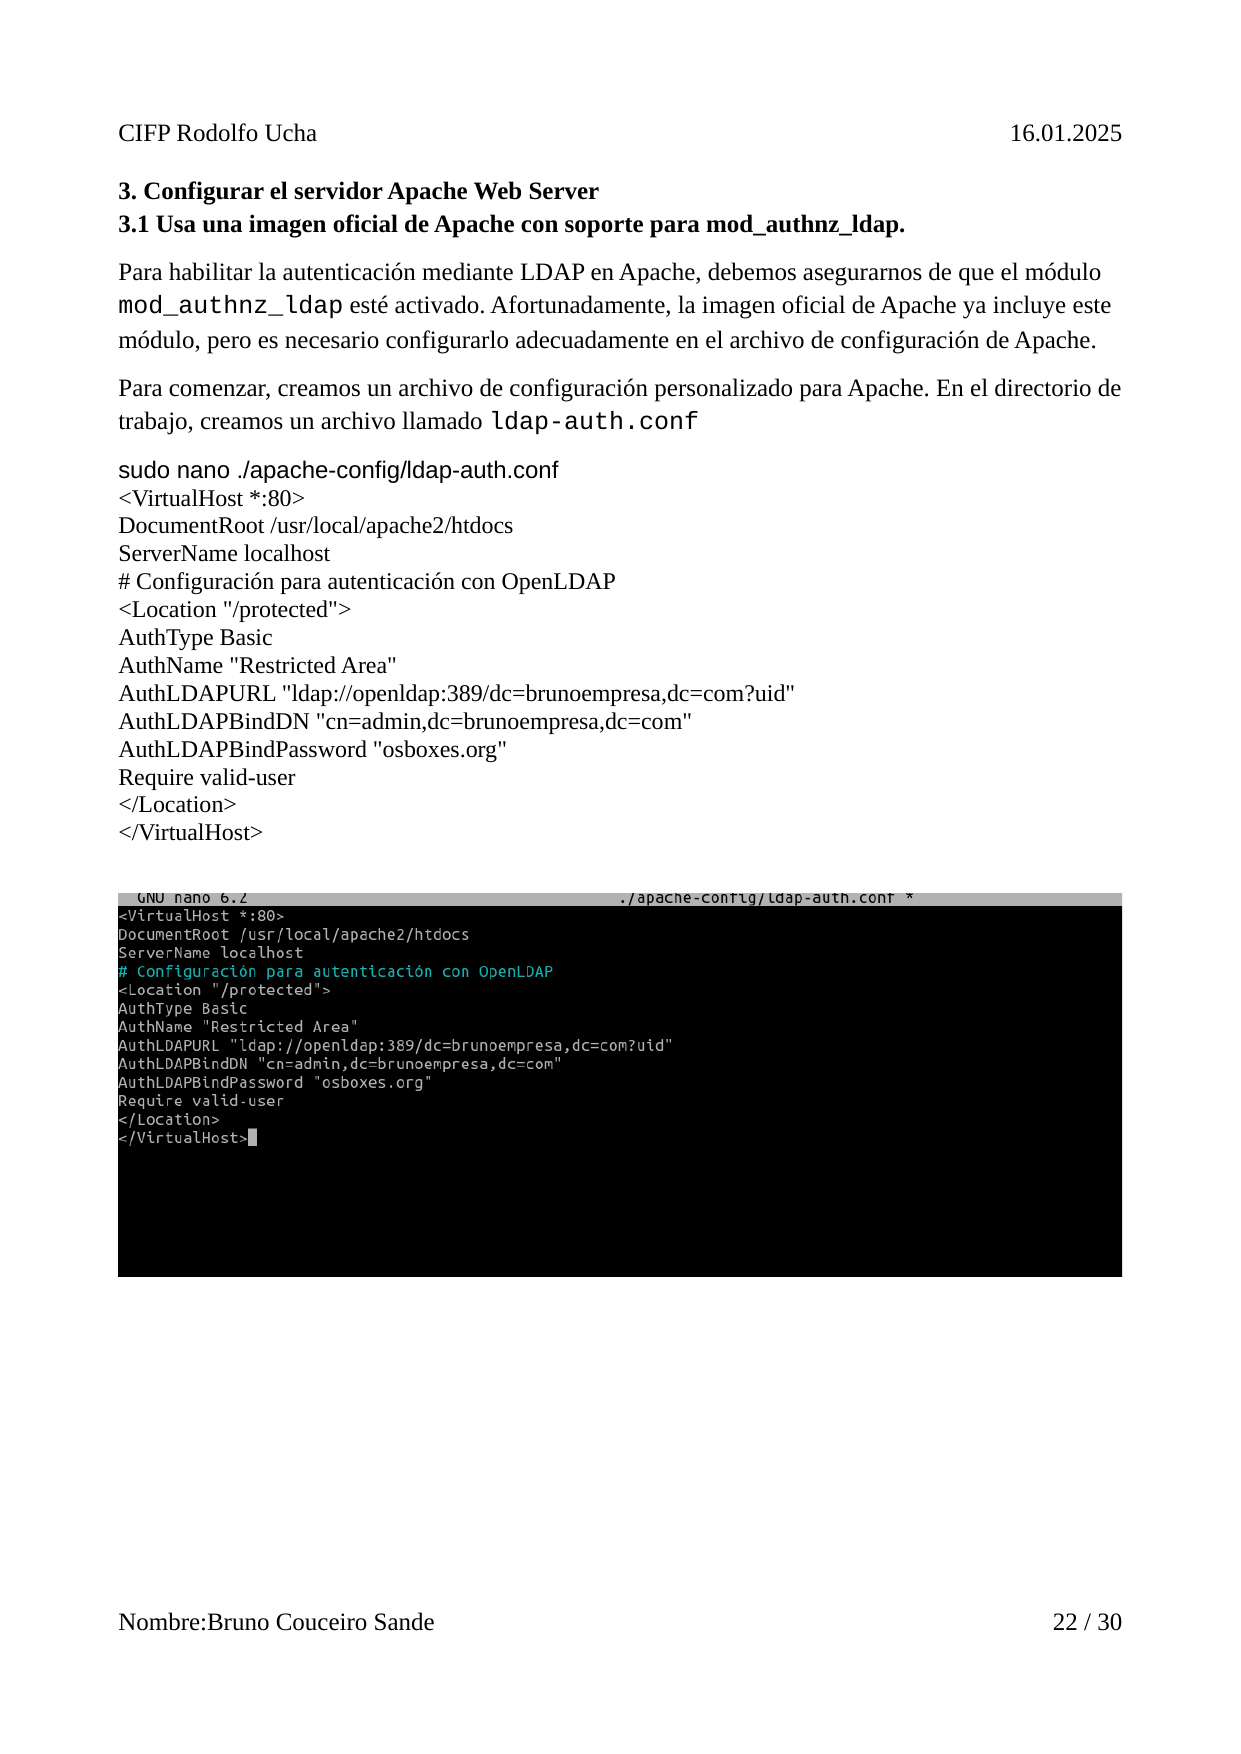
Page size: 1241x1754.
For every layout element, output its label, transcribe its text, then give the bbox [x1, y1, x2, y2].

text <VirtualHost *:80> [118, 484, 1122, 511]
text sudo nano ./apache-config/ldap-auth.conf [118, 456, 1122, 483]
text Para habilitar la autenticación mediante LDAP en Apache, debemos asegurarnos de que el módulo mod_authnz_ldap esté activado. Afortunadamente, la imagen oficial de Apache ya incluye este módulo, pero es necesario configurarlo adecuadamente en el archivo de configuración de Apache. [118, 257, 1122, 354]
picture [118, 893, 1123, 1277]
text AuthLDAPBindDN "cn=admin,dc=brunoempresa,dc=com" [118, 707, 1122, 734]
text ServerName localhost [118, 539, 1122, 567]
text 3. Configurar el servidor Apache Web Server 3.1 Usa una imagen oficial de Apache con soporte para mod_authnz_ldap. [118, 176, 1122, 238]
text </Location> [118, 790, 1122, 818]
text # Configuración para autenticación con OpenLDAP [118, 567, 1122, 595]
text Para comenzar, creamos un archivo de configuración personalizado para Apache. En el directorio de trabajo, creamos un archivo llamado ldap-auth.conf [118, 373, 1122, 437]
text <Location "/protected"> [118, 595, 1122, 623]
text Require valid-user [118, 763, 1122, 790]
text AuthLDAPBindPassword "osboxes.org" [118, 735, 1122, 762]
text AuthName "Restricted Area" [118, 651, 1122, 679]
text DocumentRoot /usr/local/apache2/htdocs [118, 512, 1122, 539]
text </VirtualHost> [118, 818, 1122, 846]
text AuthType Basic [118, 623, 1122, 651]
text AuthLDAPURL "ldap://openldap:389/dc=brunoempresa,dc=com?uid" [118, 679, 1122, 707]
